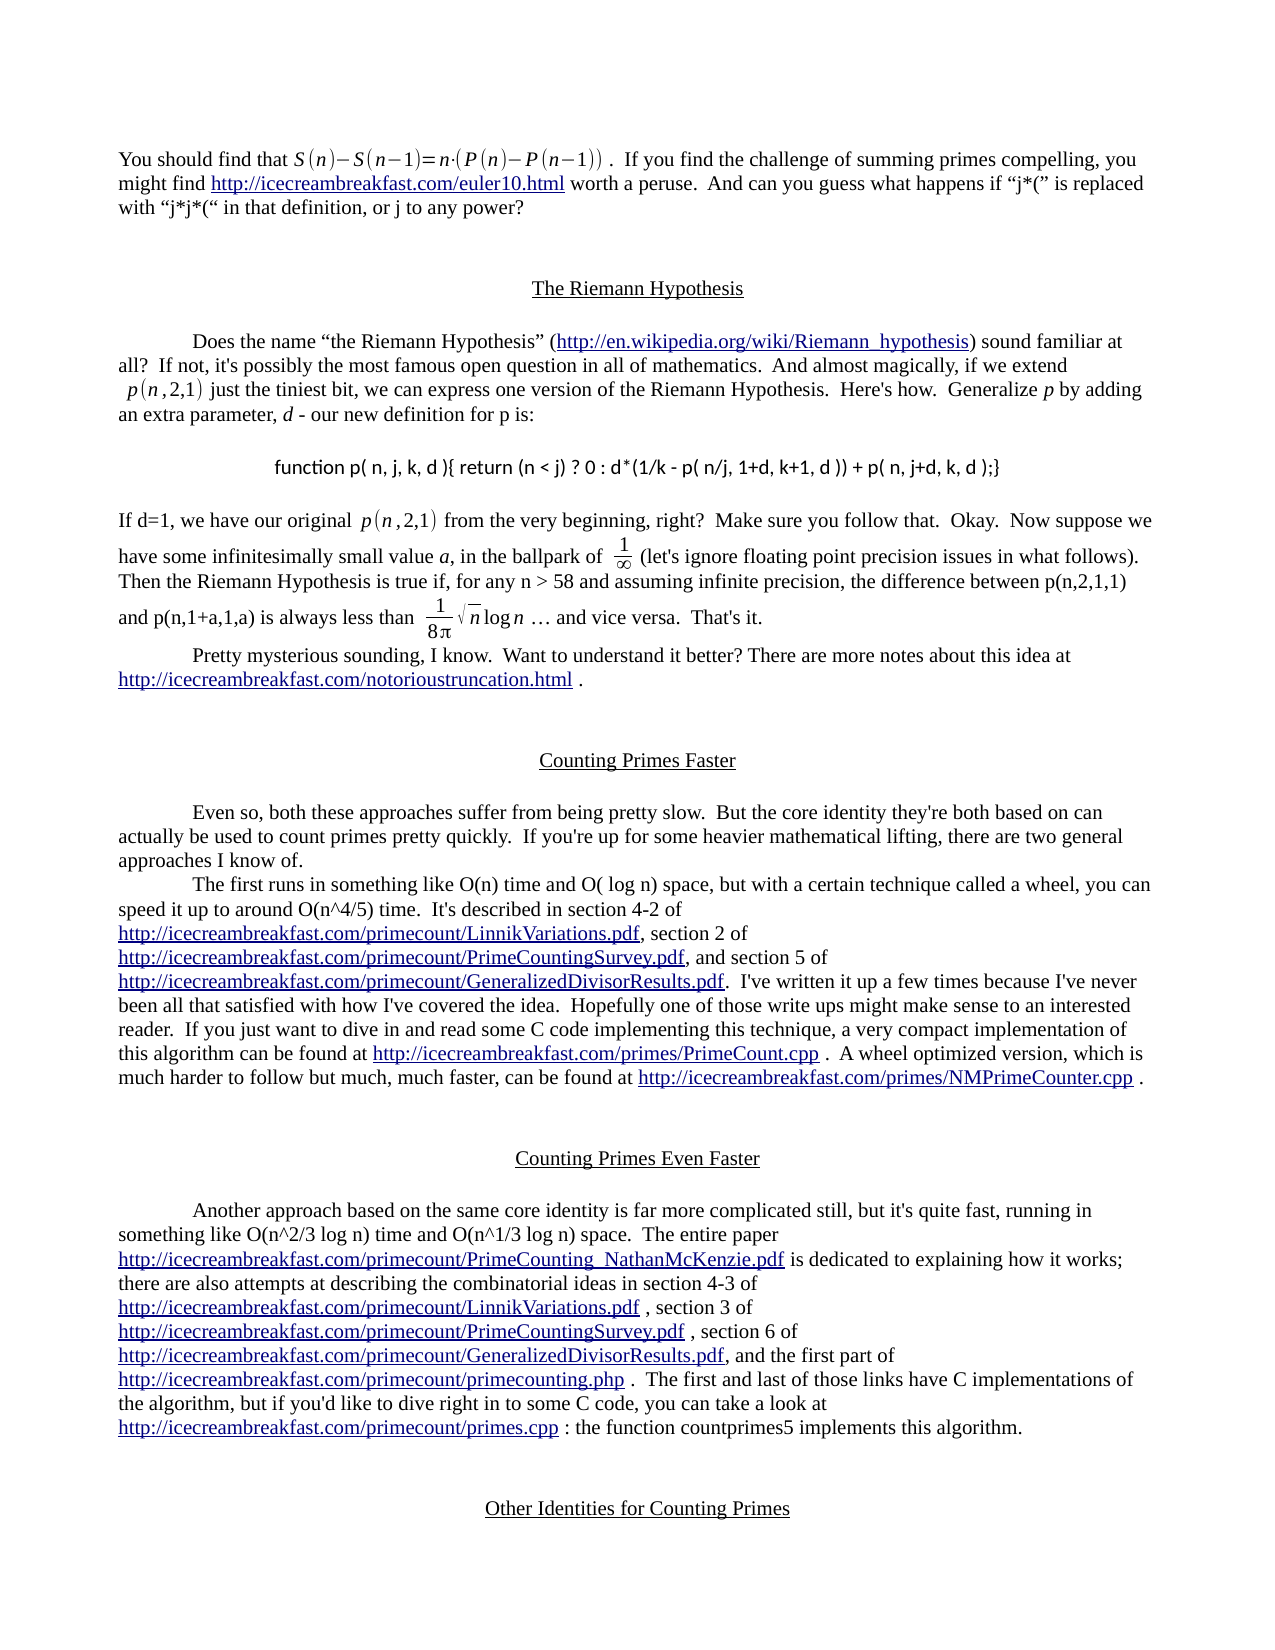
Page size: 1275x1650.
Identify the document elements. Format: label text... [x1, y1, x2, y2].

text Counting Primes Even Faster [118, 1146, 1157, 1170]
text The first runs in something like O(n) time and O( log n) space, but with a certain technique called a wheel, you can speed it up to around O(n^4/5) time. It's described in section 4-2 of http://icecreambreakfast.com/primecount/LinnikVariations.pdf, section 2 of http://icecreambreakfast.com/primecount/PrimeCountingSurvey.pdf, and section 5 of [118, 872, 1157, 969]
text Pretty mysterious sounding, I know. Want to understand it better? There are more notes about this idea at http://icecreambreakfast.com/notorioustruncation.html . [118, 643, 1157, 691]
text You should find that. If you find the challenge of summing primes compelling, you might find http://icecreambreakfast.com/euler10.html worth a peruse. And can you guess what happens if “j*(” is replaced with “j*j*(“ in that definition, or j to any power? [118, 147, 1157, 219]
text The Riemann Hypothesis [118, 276, 1157, 300]
text http://icecreambreakfast.com/primecount/GeneralizedDivisorResults.pdf. I've written it up a few times because I've never been all that satisfied with how I've covered the idea. Hopefully one of those write ups might make sense to an interested reader. If you just want to dive in and read some C code implementing this technique, a very compact implementation of this algorithm can be found at http://icecreambreakfast.com/primes/PrimeCount.cpp . A wheel optimized version, which is much harder to follow but much, much faster, can be found at http://icecreambreakfast.com/primes/NMPrimeCounter.cpp . [118, 969, 1157, 1089]
text If d=1, we have our originalfrom the very beginning, right? Make sure you follow that. Okay. Now suppose we have some infinitesimally small value a, in the ballpark of (let's ignore floating point precision issues in what follows). Then the Riemann Hypothesis is true if, for any n > 58 and assuming infinite precision, the difference between p(n,2,1,1) and p(n,1+a,1,a) is always less than … and vice versa. That's it. [118, 508, 1157, 643]
text Counting Primes Faster [118, 748, 1157, 772]
text Does the name “the Riemann Hypothesis” (http://en.wikipedia.org/wiki/Riemann_hypothesis) sound familiar at all? If not, it's possibly the most famous open question in all of mathematics. And almost magically, if we extendjust the tiniest bit, we can express one version of the Riemann Hypothesis. Here's how. Generalize p by adding an extra parameter, d - our new definition for p is: [118, 329, 1157, 426]
text function p( n, j, k, d ){ return (n < j) ? 0 : d*(1/k - p( n/j, 1+d, k+1, d )) + p( n, j+d, k, d );} [118, 454, 1157, 479]
text Another approach based on the same core identity is far more complicated still, but it's quite fast, running in something like O(n^2/3 log n) time and O(n^1/3 log n) space. The entire paper http://icecreambreakfast.com/primecount/PrimeCounting_NathanMcKenzie.pdf is dedicated to explaining how it works; there are also attempts at describing the combinatorial ideas in section 4-3 of http://icecreambreakfast.com/primecount/LinnikVariations.pdf , section 3 of http://icecreambreakfast.com/primecount/PrimeCountingSurvey.pdf , section 6 of http://icecreambreakfast.com/primecount/GeneralizedDivisorResults.pdf, and the first part of http://icecreambreakfast.com/primecount/primecounting.php . The first and last of those links have C implementations of the algorithm, but if you'd like to dive right in to some C code, you can take a look at http://icecreambreakfast.com/primecount/primes.cpp : the function countprimes5 implements this algorithm. [118, 1198, 1157, 1439]
text Other Identities for Counting Primes [118, 1496, 1157, 1520]
text Even so, both these approaches suffer from being pretty slow. But the core identity they're both based on can actually be used to count primes pretty quickly. If you're up for some heavier mathematical lifting, there are two general approaches I know of. [118, 800, 1157, 872]
